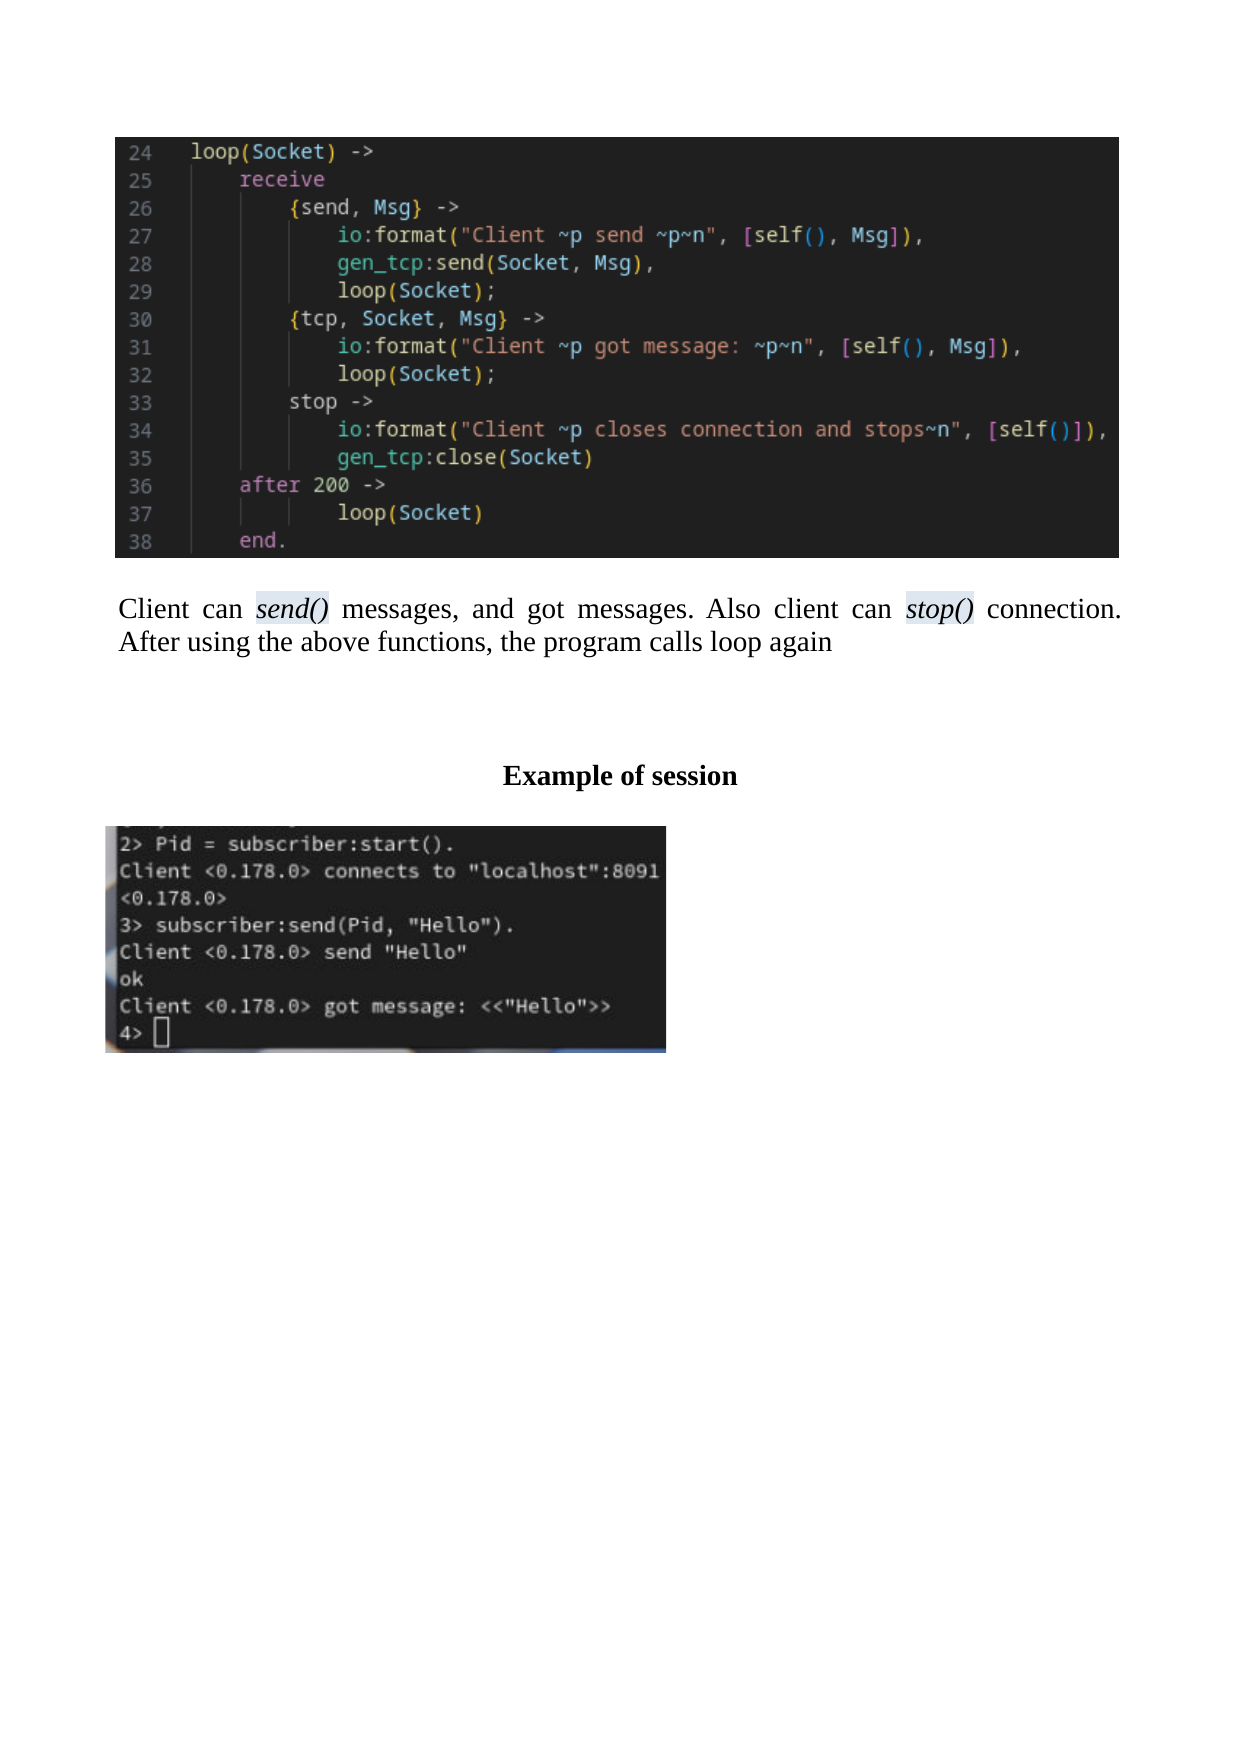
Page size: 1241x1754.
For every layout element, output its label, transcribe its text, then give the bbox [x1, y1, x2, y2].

text Example of session [118, 758, 1122, 792]
text Client can send() messages, and got messages. Also client can stop() connection. Аfter using the above functions, the program calls loop again [118, 591, 1122, 658]
picture [105, 826, 667, 1053]
picture [115, 137, 1119, 558]
